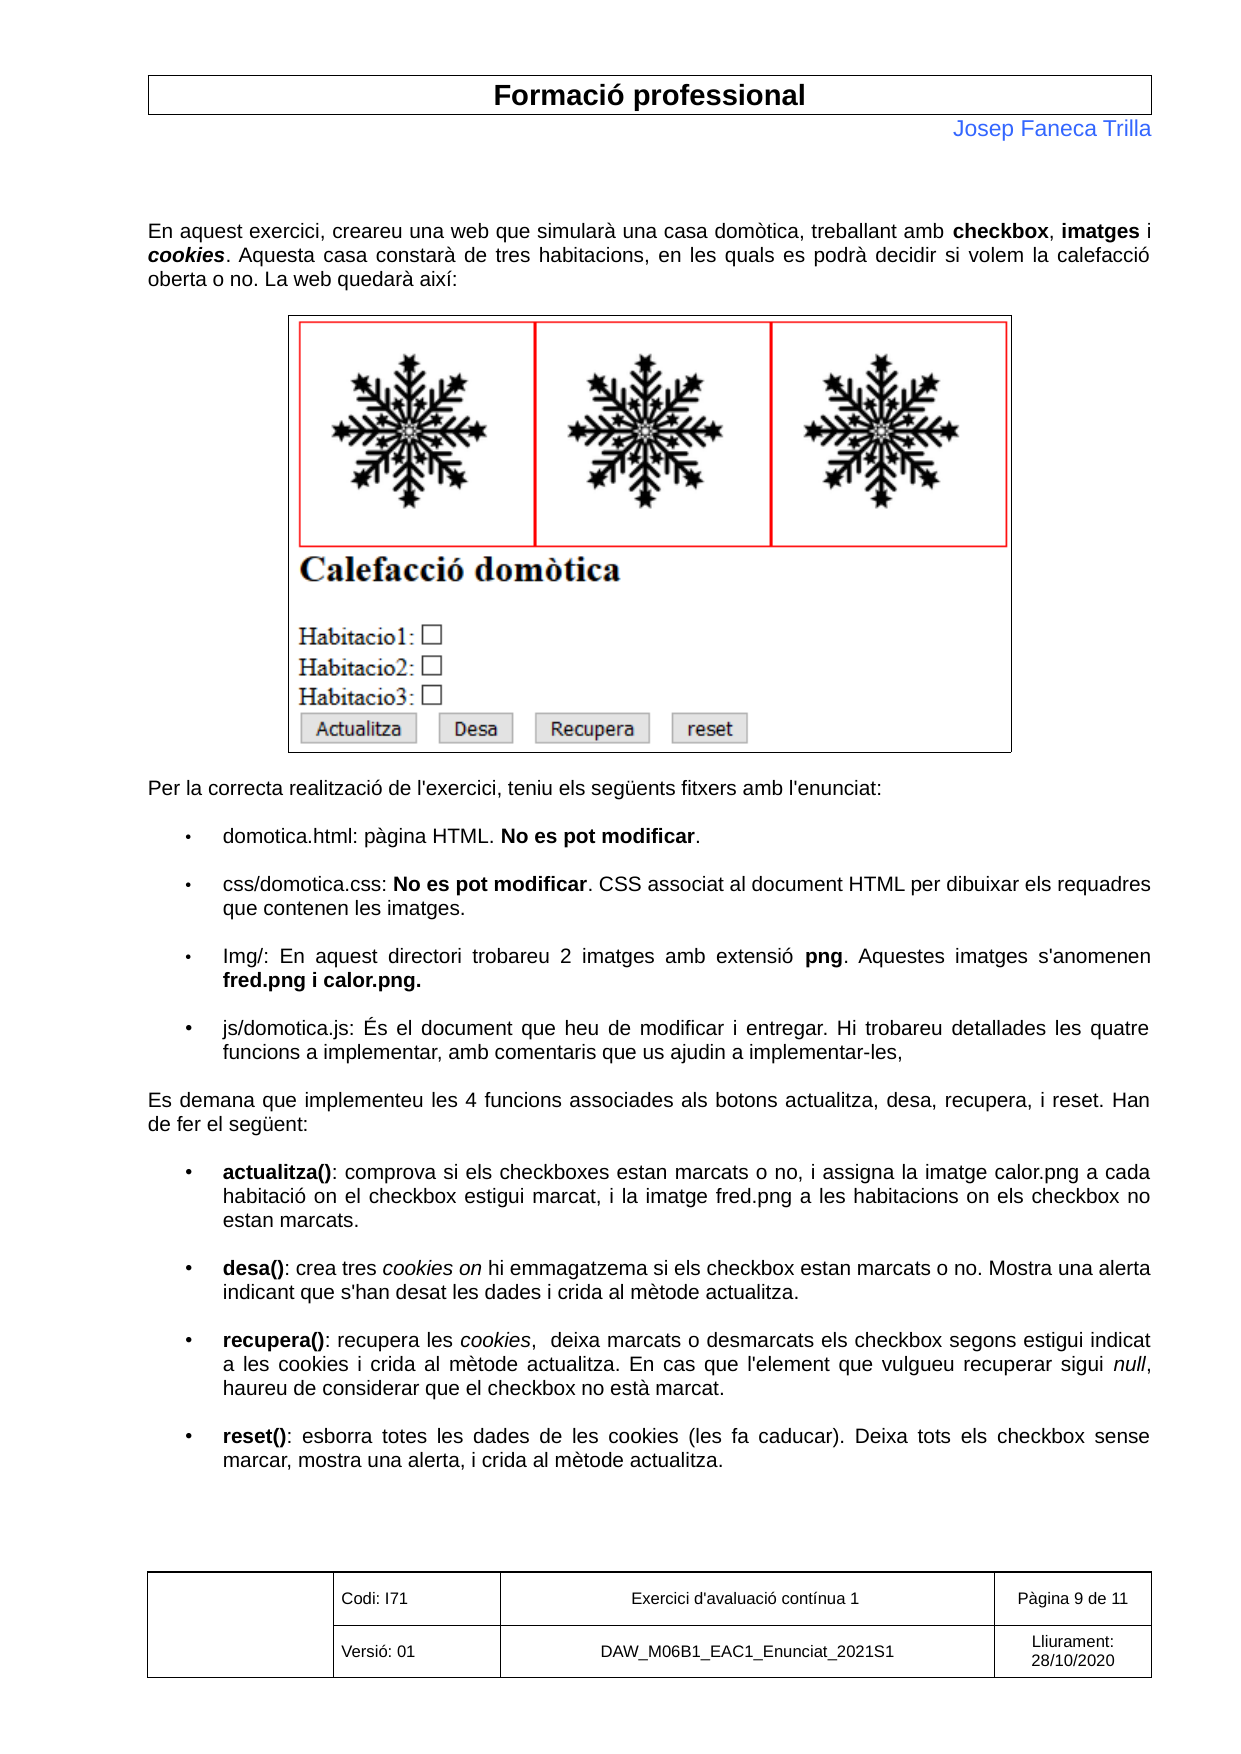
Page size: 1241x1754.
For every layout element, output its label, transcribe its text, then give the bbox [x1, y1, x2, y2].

list css/domotica.css: No es pot modificar. CSS associat al document HTML per dibuixar els requadres que contenen les imatges. [185, 872, 1151, 920]
list recupera(): recupera les cookies, deixa marcats o desmarcats els checkbox segons estigui indicat a les cookies i crida al mètode actualitza. En cas que l'element que vulgueu recuperar sigui null, haureu de considerar que el checkbox no està marcat. [185, 1327, 1151, 1399]
text En aquest exercici, creareu una web que simularà una casa domòtica, treballant amb checkbox, imatges i cookies. Aquesta casa constarà de tres habitacions, en les quals es podrà decidir si volem la calefacció oberta o no. La web quedarà així: [148, 219, 1151, 291]
list domotica.html: pàgina HTML. No es pot modificar. [185, 824, 1151, 848]
list actualitza(): comprova si els checkboxes estan marcats o no, i assigna la imatge calor.png a cada habitació on el checkbox estigui marcat, i la imatge fred.png a les habitacions on els checkbox no estan marcats. [185, 1159, 1151, 1232]
list reset(): esborra totes les dades de les cookies (les fa caducar). Deixa tots els checkbox sense marcar, mostra una alerta, i crida al mètode actualitza. [185, 1423, 1151, 1471]
list desa(): crea tres cookies on hi emmagatzema si els checkbox estan marcats o no. Mostra una alerta indicant que s'han desat les dades i crida al mètode actualitza. [185, 1256, 1151, 1303]
list Img/: En aquest directori trobareu 2 imatges amb extensió png. Aquestes imatges s'anomenen fred.png i calor.png. [185, 944, 1151, 992]
list js/domotica.js: És el document que heu de modificar i entregar. Hi trobareu detallades les quatre funcions a implementar, amb comentaris que us ajudin a implementar-les, [185, 1016, 1151, 1064]
text Es demana que implementeu les 4 funcions associades als botons actualitza, desa, recupera, i reset. Han de fer el següent: [148, 1088, 1151, 1136]
picture [291, 317, 1009, 750]
text Per la correcta realització de l'exercici, teniu els següents fitxers amb l'enunciat: [148, 776, 1151, 800]
